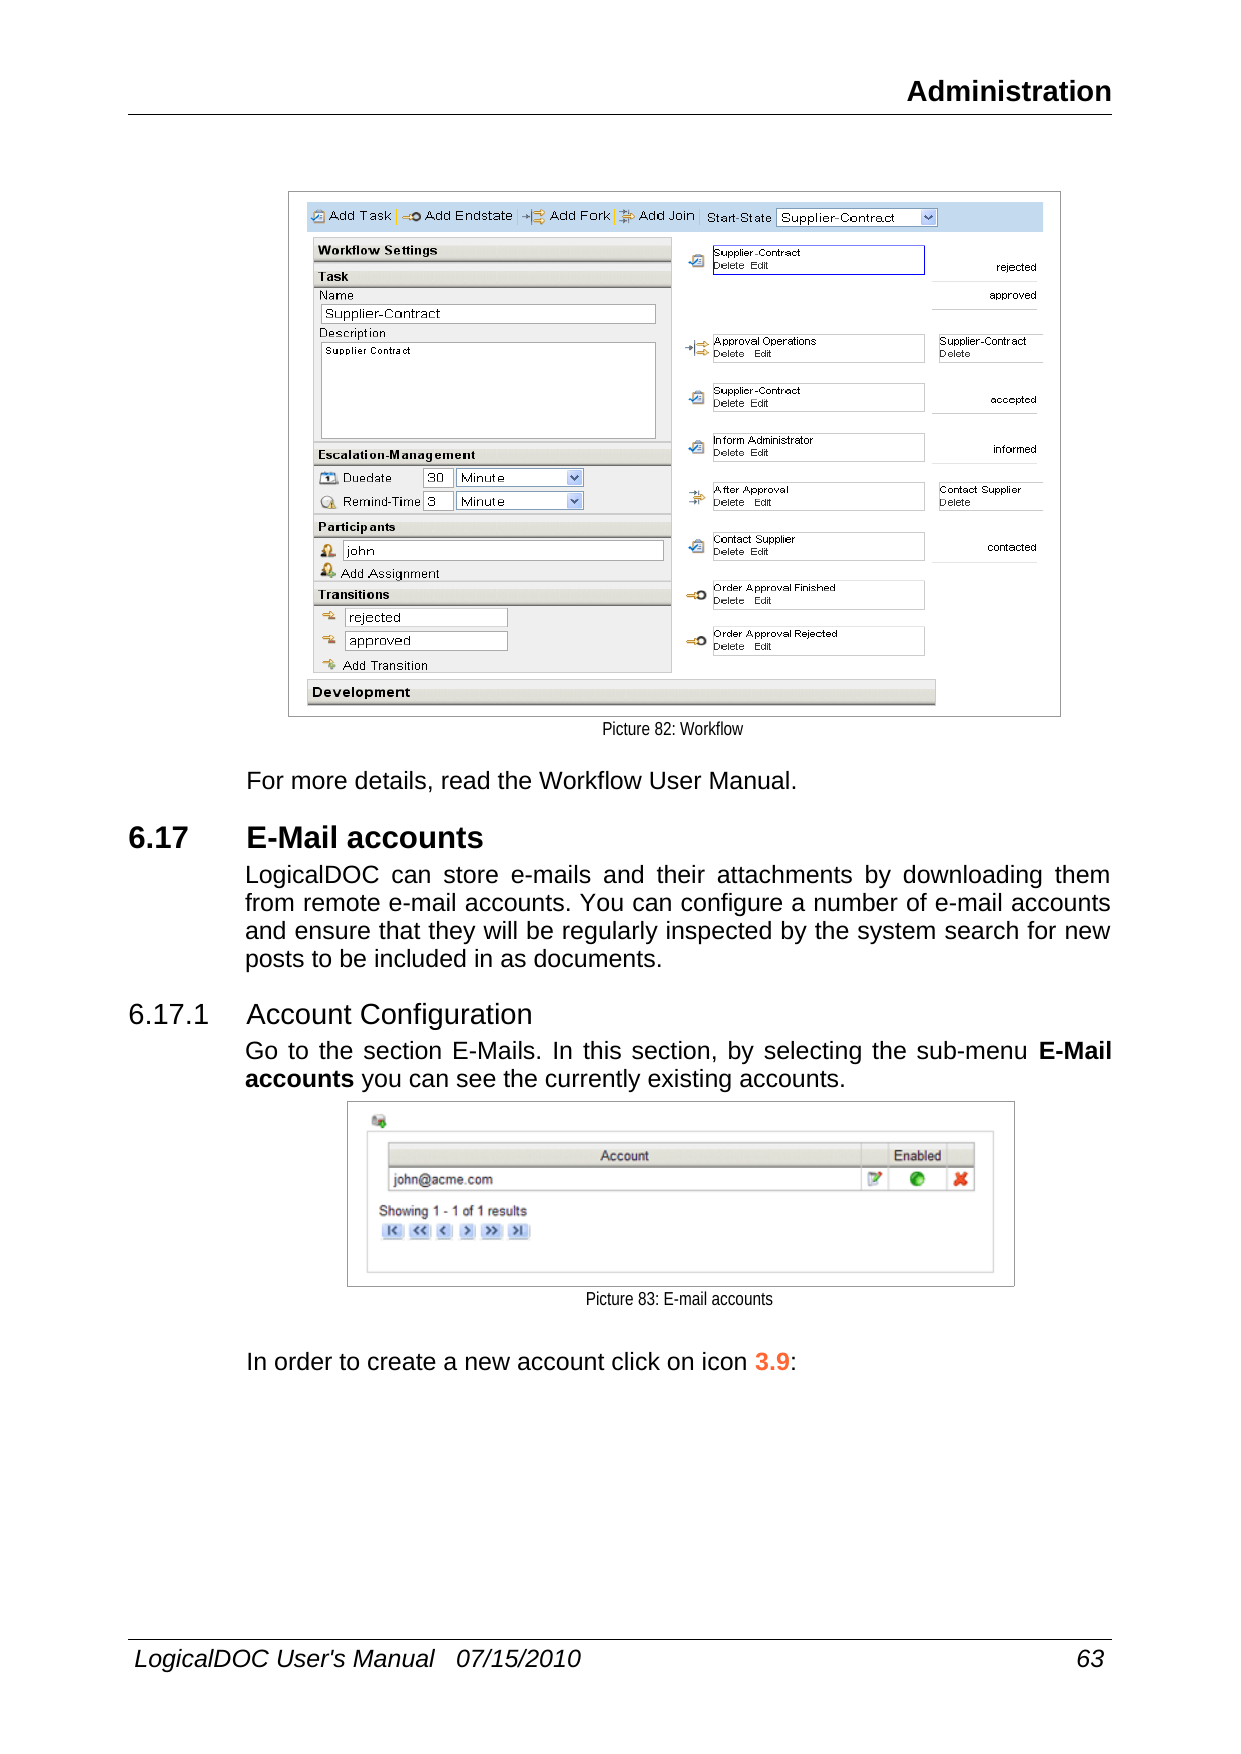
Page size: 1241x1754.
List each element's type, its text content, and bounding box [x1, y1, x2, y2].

text Go to the section E-Mails. In this section, by selecting the sub-menu E-Mail accounts you can see the currently existing accounts. [245, 1037, 1112, 1093]
text For more details, read the Workflow User Manual. [246, 150, 1112, 795]
text LogicalDOC can store e-mails and their attachments by downloading them from remote e-mail accounts. You can configure a number of e-mail accounts and ensure that they will be regularly inspected by the system search for new posts to be included in as documents. [245, 861, 1112, 973]
text Picture 82: Workflow [288, 717, 1057, 739]
text Picture 83: E-mail accounts [347, 1287, 1011, 1309]
text In order to create a new account click on icon 3.9: [246, 1348, 1112, 1376]
subtitle Account Configuration [128, 998, 1112, 1031]
subtitle E-Mail accounts [128, 820, 1112, 855]
